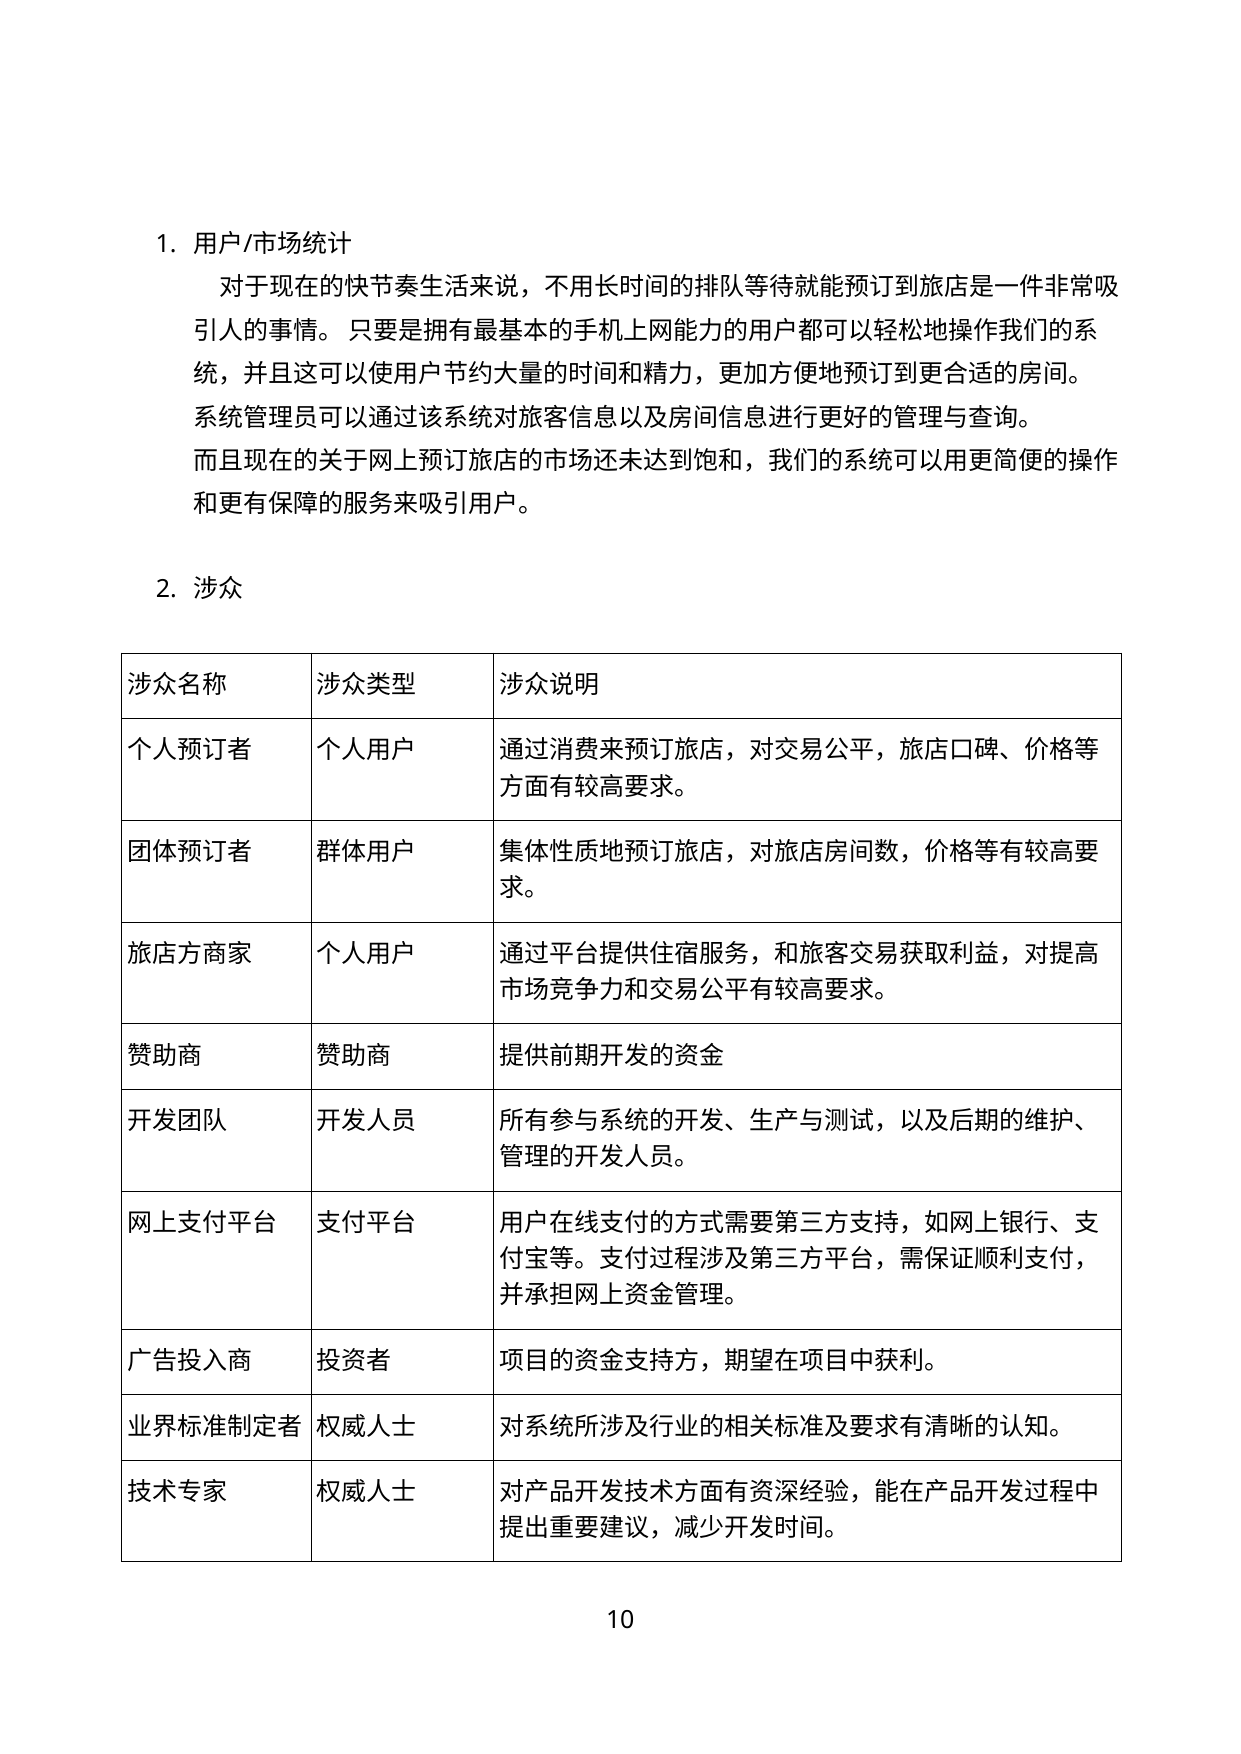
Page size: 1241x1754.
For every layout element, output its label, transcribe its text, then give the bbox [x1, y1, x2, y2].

table_cell 权威人士 [312, 1461, 493, 1561]
table_cell 所有参与系统的开发、生产与测试，以及后期的维护、管理的开发人员。 [494, 1090, 1121, 1191]
table_cell 赞助商 [122, 1024, 311, 1089]
table_cell 个人用户 [312, 719, 493, 820]
table_cell 个人用户 [312, 923, 493, 1023]
table_cell 通过平台提供住宿服务，和旅客交易获取利益，对提高市场竞争力和交易公平有较高要求。 [494, 923, 1121, 1023]
table_cell 对系统所涉及行业的相关标准及要求有清晰的认知。 [494, 1395, 1121, 1460]
table_cell 团体预订者 [122, 821, 311, 922]
table_cell 赞助商 [312, 1024, 493, 1089]
table_cell 集体性质地预订旅店，对旅店房间数，价格等有较高要求。 [494, 821, 1121, 922]
table_cell 个人预订者 [122, 719, 311, 820]
table_cell 投资者 [312, 1330, 493, 1394]
table_cell 群体用户 [312, 821, 493, 922]
table_header 涉众说明 [494, 654, 1121, 718]
table_cell 提供前期开发的资金 [494, 1024, 1121, 1089]
table_cell 开发人员 [312, 1090, 493, 1191]
table_cell 技术专家 [122, 1461, 311, 1561]
table_cell 权威人士 [312, 1395, 493, 1460]
list 涉众 [156, 568, 1122, 604]
list 用户/市场统计 [155, 223, 1122, 259]
table_cell 项目的资金支持方，期望在项目中获利。 [494, 1330, 1121, 1394]
list 系统管理员可以通过该系统对旅客信息以及房间信息进行更好的管理与查询。 [156, 397, 1122, 433]
table_cell 业界标准制定者 [122, 1395, 311, 1460]
table_cell 广告投入商 [122, 1330, 311, 1394]
list 对于现在的快节奏生活来说，不用长时间的排队等待就能预订到旅店是一件非常吸引人的事情。 只要是拥有最基本的手机上网能力的用户都可以轻松地操作我们的系统，并且这可以使用户节约大量的时间和精力，更加方便地预订到更合适的房间。 [156, 267, 1122, 390]
table_header 涉众类型 [312, 654, 493, 718]
table_cell 支付平台 [312, 1192, 493, 1329]
table_cell 通过消费来预订旅店，对交易公平，旅店口碑、价格等方面有较高要求。 [494, 719, 1121, 820]
table_cell 用户在线支付的方式需要第三方支持，如网上银行、支付宝等。支付过程涉及第三方平台，需保证顺利支付，并承担网上资金管理。 [494, 1192, 1121, 1329]
table_cell 对产品开发技术方面有资深经验，能在产品开发过程中提出重要建议，减少开发时间。 [494, 1461, 1121, 1561]
list 而且现在的关于网上预订旅店的市场还未达到饱和，我们的系统可以用更简便的操作和更有保障的服务来吸引用户。 [156, 441, 1122, 520]
table_header 涉众名称 [122, 654, 311, 718]
table_cell 网上支付平台 [122, 1192, 311, 1329]
table_cell 旅店方商家 [122, 923, 311, 1023]
table_cell 开发团队 [122, 1090, 311, 1191]
